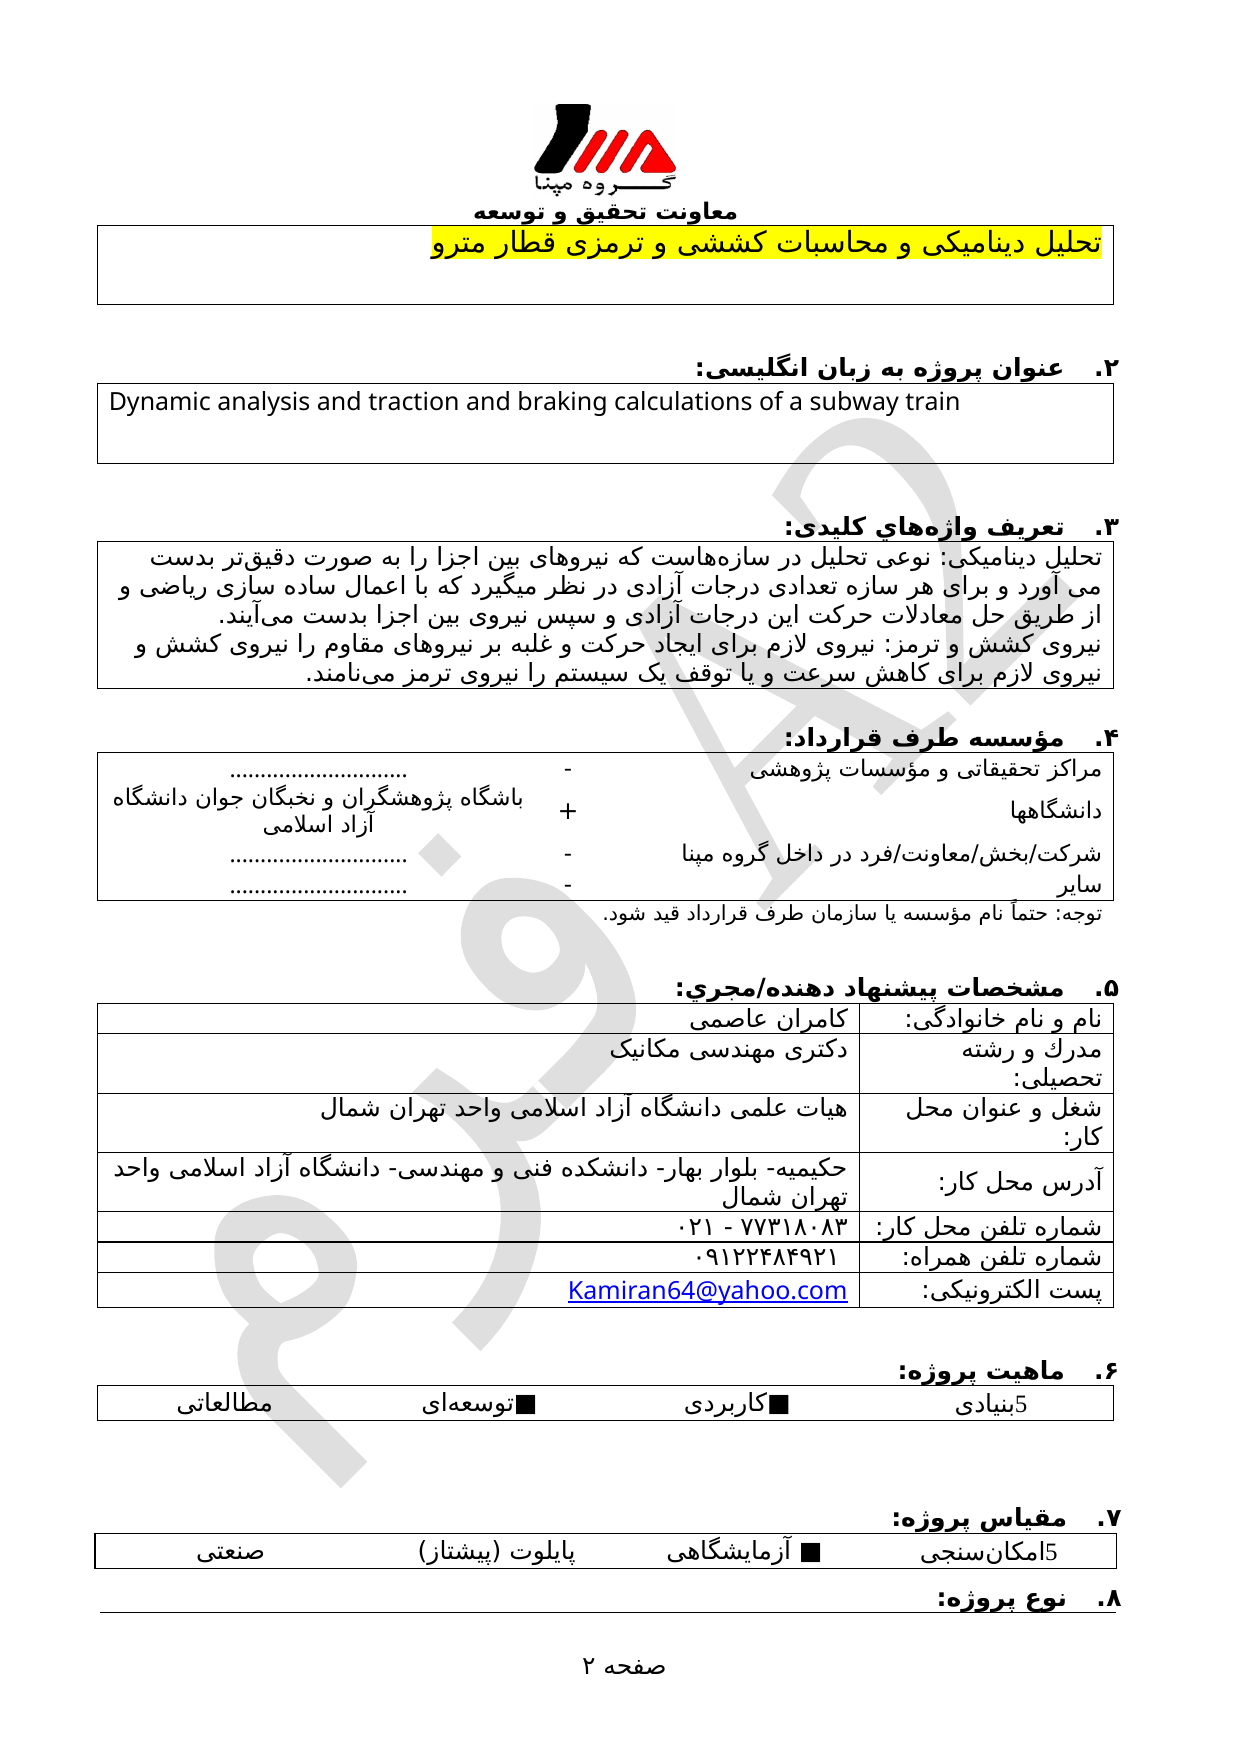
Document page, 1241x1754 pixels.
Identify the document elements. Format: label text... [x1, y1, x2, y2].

table_cell مراكز تحقيقاتی و مؤسسات پژوهشی [596, 753, 1113, 784]
table_cell تحلیل دینامیکی و محاسبات کششی و ترمزی قطار مترو [98, 226, 1113, 304]
table_cell تحلیل دینامیکی: نوعی تحلیل در سازه‌هاست که نیروهای بین اجزا را به صورت دقیق‌تر بدست می آورد و برای هر سازه تعدادی درجات آزادی در نظر میگیرد که با اعمال ساده سازی ریاضی و از طریق حل معادلات حرکت این درجات آزادی و سپس نیروی بین اجزا بدست می‌آیند. نیروی کشش و ترمز: نیروی لازم برای ایجاد حرکت و غلبه بر نیروهای مقاوم را نیروی کشش و نیروی لازم برای کاهش سرعت و یا توقف یک سیستم را نیروی ترمز می‌نامند. [98, 542, 1113, 688]
table_header مؤسسه طرف قرارداد: [97, 723, 1114, 752]
table_cell شماره تلفن همراه: [860, 1243, 1113, 1272]
table_cell ۰۹۱۲۲۴۸۴۹۲۱ [98, 1243, 859, 1272]
table_cell ۷۷۳۱۸۰۸۳ - ۰۲۱ [98, 1212, 859, 1241]
table_cell ............................. [98, 838, 540, 869]
table_cell باشگاه پژوهشگران و نخبگان جوان دانشگاه آزاد اسلامی [98, 784, 540, 838]
table_cell دکتری مهندسی مکانیک [98, 1034, 859, 1092]
table_cell [97, 1421, 1114, 1435]
table_cell [97, 305, 1114, 319]
table_cell ■ آزمايشگاهی [627, 1534, 861, 1568]
table_cell - [540, 838, 596, 869]
table_cell ■كاربردی [606, 1386, 860, 1420]
table_cell بنيادی [860, 1386, 1113, 1420]
table_cell [97, 925, 1114, 939]
table_header نوع پروژه: [100, 1583, 1116, 1612]
table_header مقياس پروژه: [100, 1504, 1116, 1533]
table_cell ............................. [98, 869, 540, 900]
table_header مشخصات پيشنهاد دهنده/مجري: [97, 974, 1114, 1003]
table_cell مدرك و رشته تحصيلی: [860, 1034, 1113, 1092]
table_cell نام و نام خانوادگی: [860, 1004, 1113, 1033]
table_cell پایلوت (پیشتاز) [374, 1534, 627, 1568]
table_cell مطالعاتی [98, 1386, 352, 1420]
table_cell آدرس محل كار: [860, 1153, 1113, 1211]
table_cell - [540, 753, 596, 784]
table_cell امكان‌سنجی [861, 1534, 1116, 1568]
table_cell هیات علمی دانشگاه آزاد اسلامی واحد تهران شمال [98, 1094, 859, 1152]
table_cell کامران عاصمی [98, 1004, 859, 1033]
table_cell شركت/بخش/معاونت/فرد در داخل گروه مپنا [596, 838, 1113, 869]
table_cell توجه: حتماً نام مؤسسه يا سازمان طرف قرارداد قيد شود. [97, 901, 1114, 925]
table_header تعريف واژه‌هاي كليدی: [97, 512, 1114, 541]
table_cell شماره تلفن محل كار: [860, 1212, 1113, 1241]
table_header [95, 1583, 99, 1612]
table_cell Dynamic analysis and traction and braking calculations of a subway train [98, 384, 1113, 462]
table_cell - [540, 869, 596, 900]
table_cell شغل و عنوان محل كار: [860, 1094, 1113, 1152]
table_header عنوان پروژه به زبان انگليسی: [97, 354, 1114, 383]
table_cell ساير [596, 869, 1113, 900]
table_cell ■توسعه‌ای [352, 1386, 606, 1420]
table_header ماهيت پروژه: [97, 1356, 1114, 1385]
table_header [95, 1504, 99, 1533]
table_cell + [540, 784, 596, 838]
table_cell پست الكترونيكی: [860, 1273, 1113, 1307]
table_cell ............................. [98, 753, 540, 784]
table_cell [97, 464, 1114, 478]
table_cell صنعتی [96, 1534, 374, 1568]
table_cell دانشگاهها [596, 784, 1113, 838]
picture [532, 102, 678, 198]
table_cell Kamiran64@yahoo.com [98, 1273, 859, 1307]
table_cell حکیمیه- بلوار بهار- دانشکده فنی و مهندسی- دانشگاه آزاد اسلامی واحد تهران شمال [98, 1153, 859, 1211]
table_cell [97, 1308, 1114, 1322]
